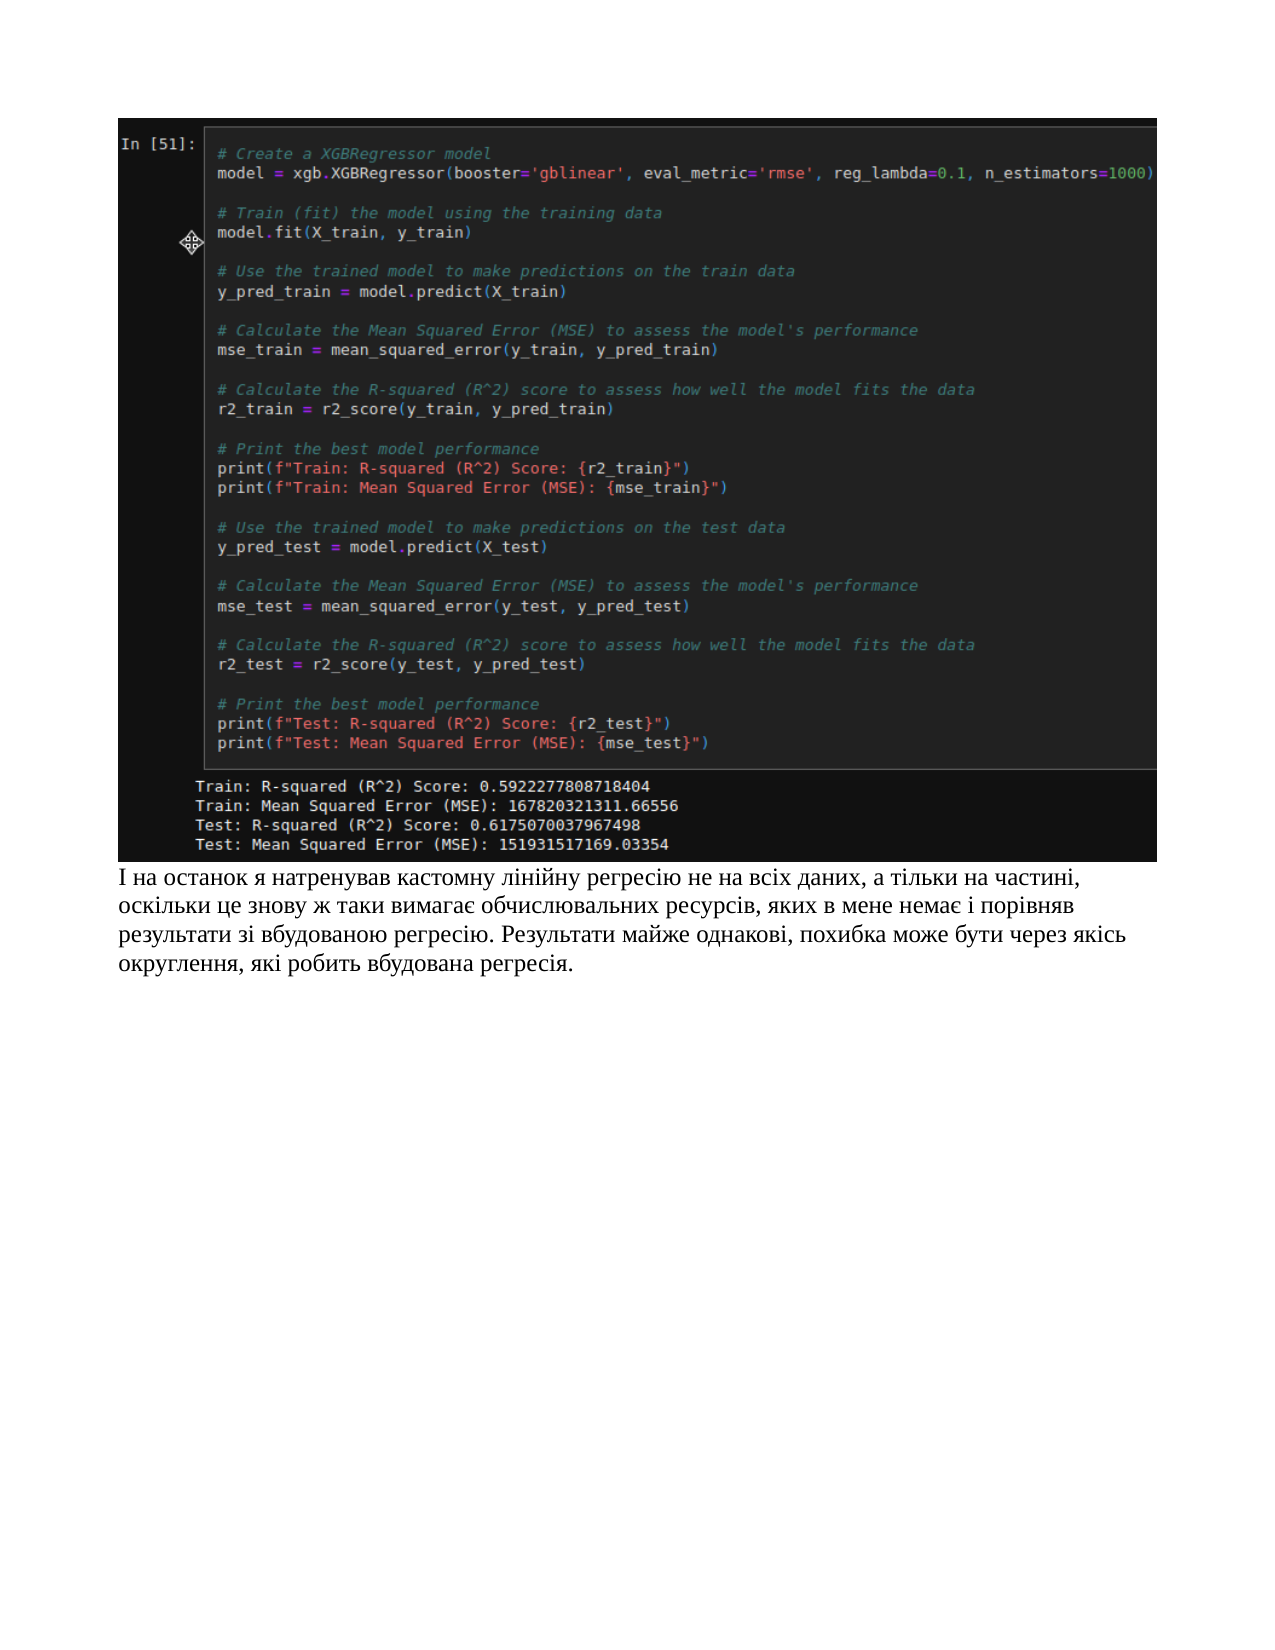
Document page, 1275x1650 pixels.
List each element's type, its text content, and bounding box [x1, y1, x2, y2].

picture [118, 118, 1157, 862]
text І на останок я натренував кастомну лінійну регресію не на всіх даних, а тільки на частині, оскільки це знову ж таки вимагає обчислювальних ресурсів, яких в мене немає і порівняв результати зі вбудованою регресію. Результати майже однакові, похибка може бути через якісь округлення, які робить вбудована регресія. [118, 862, 1157, 977]
